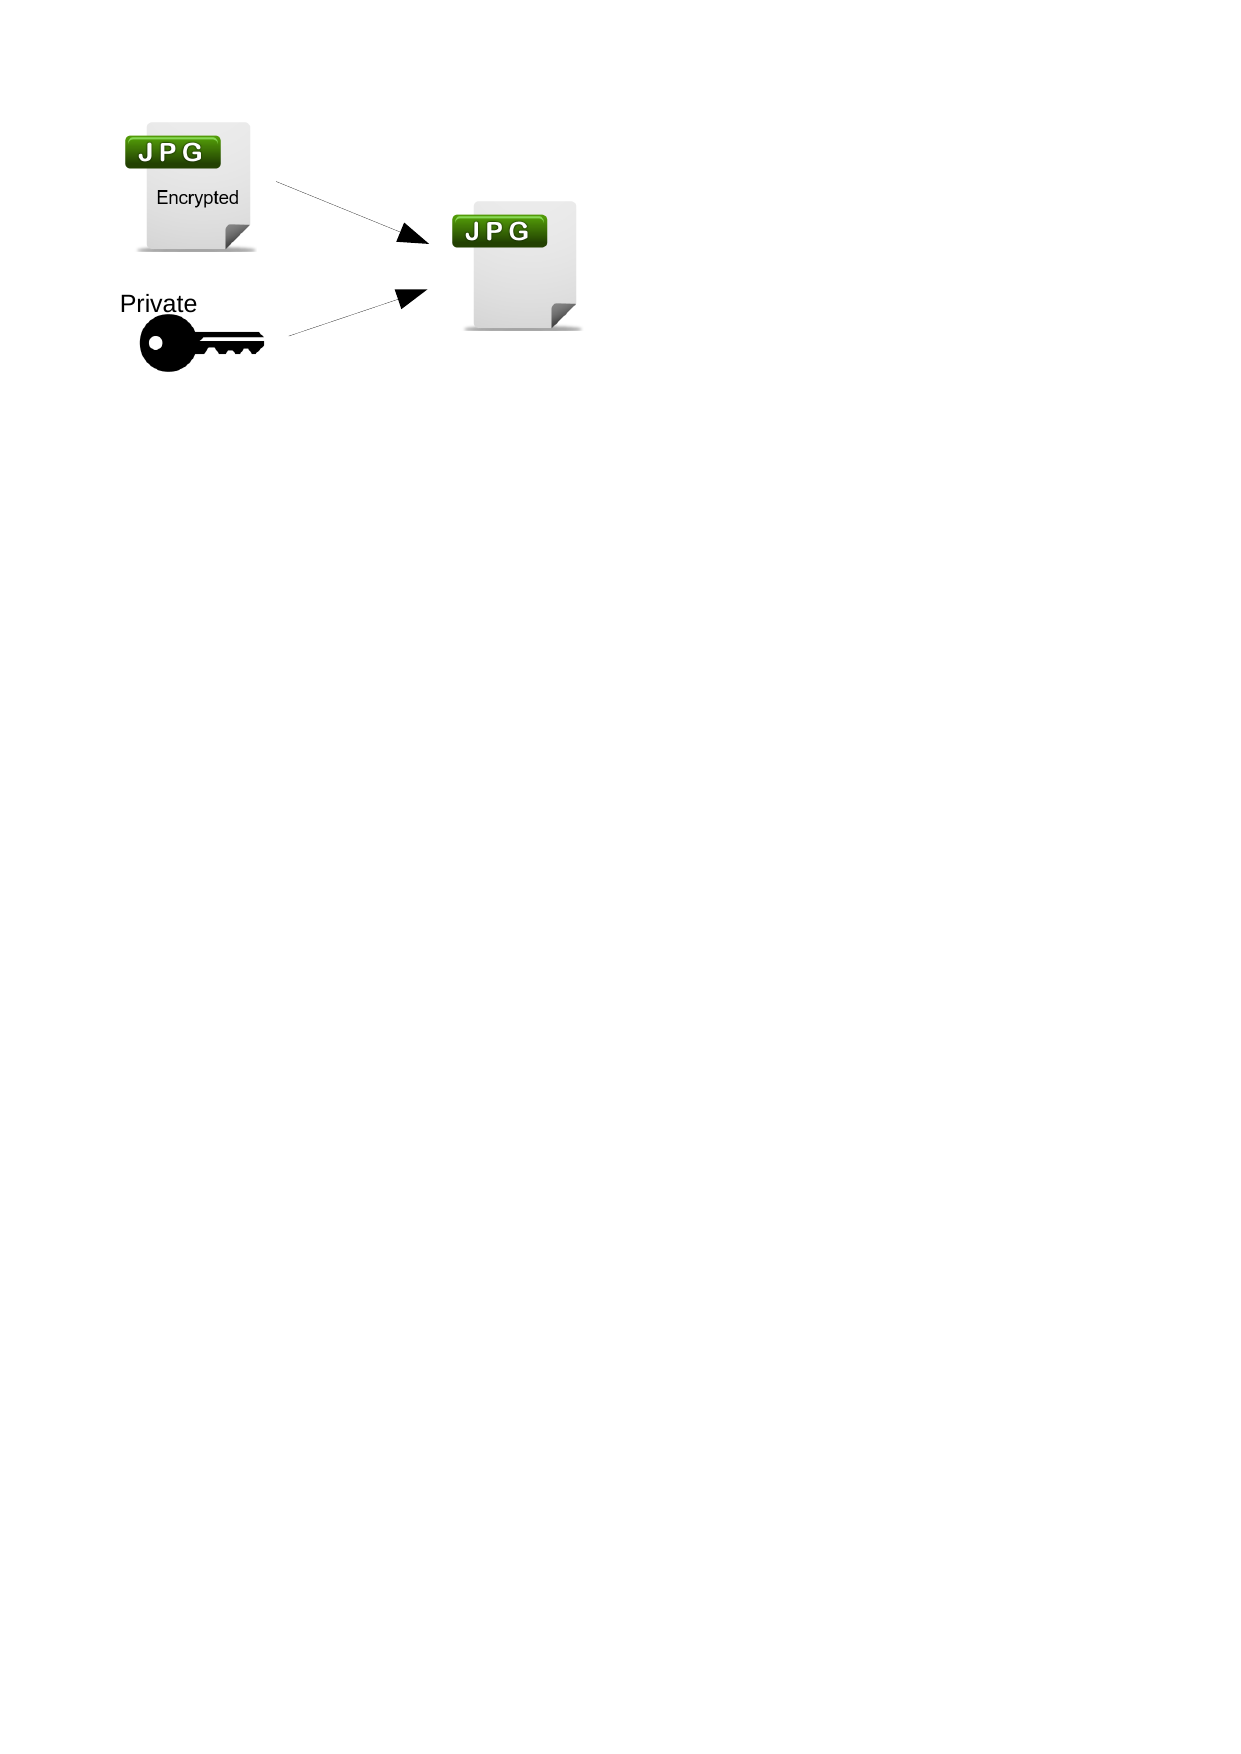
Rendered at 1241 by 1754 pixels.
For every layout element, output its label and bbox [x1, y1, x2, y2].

picture [123, 121, 258, 252]
picture [450, 201, 584, 331]
picture [135, 310, 266, 373]
